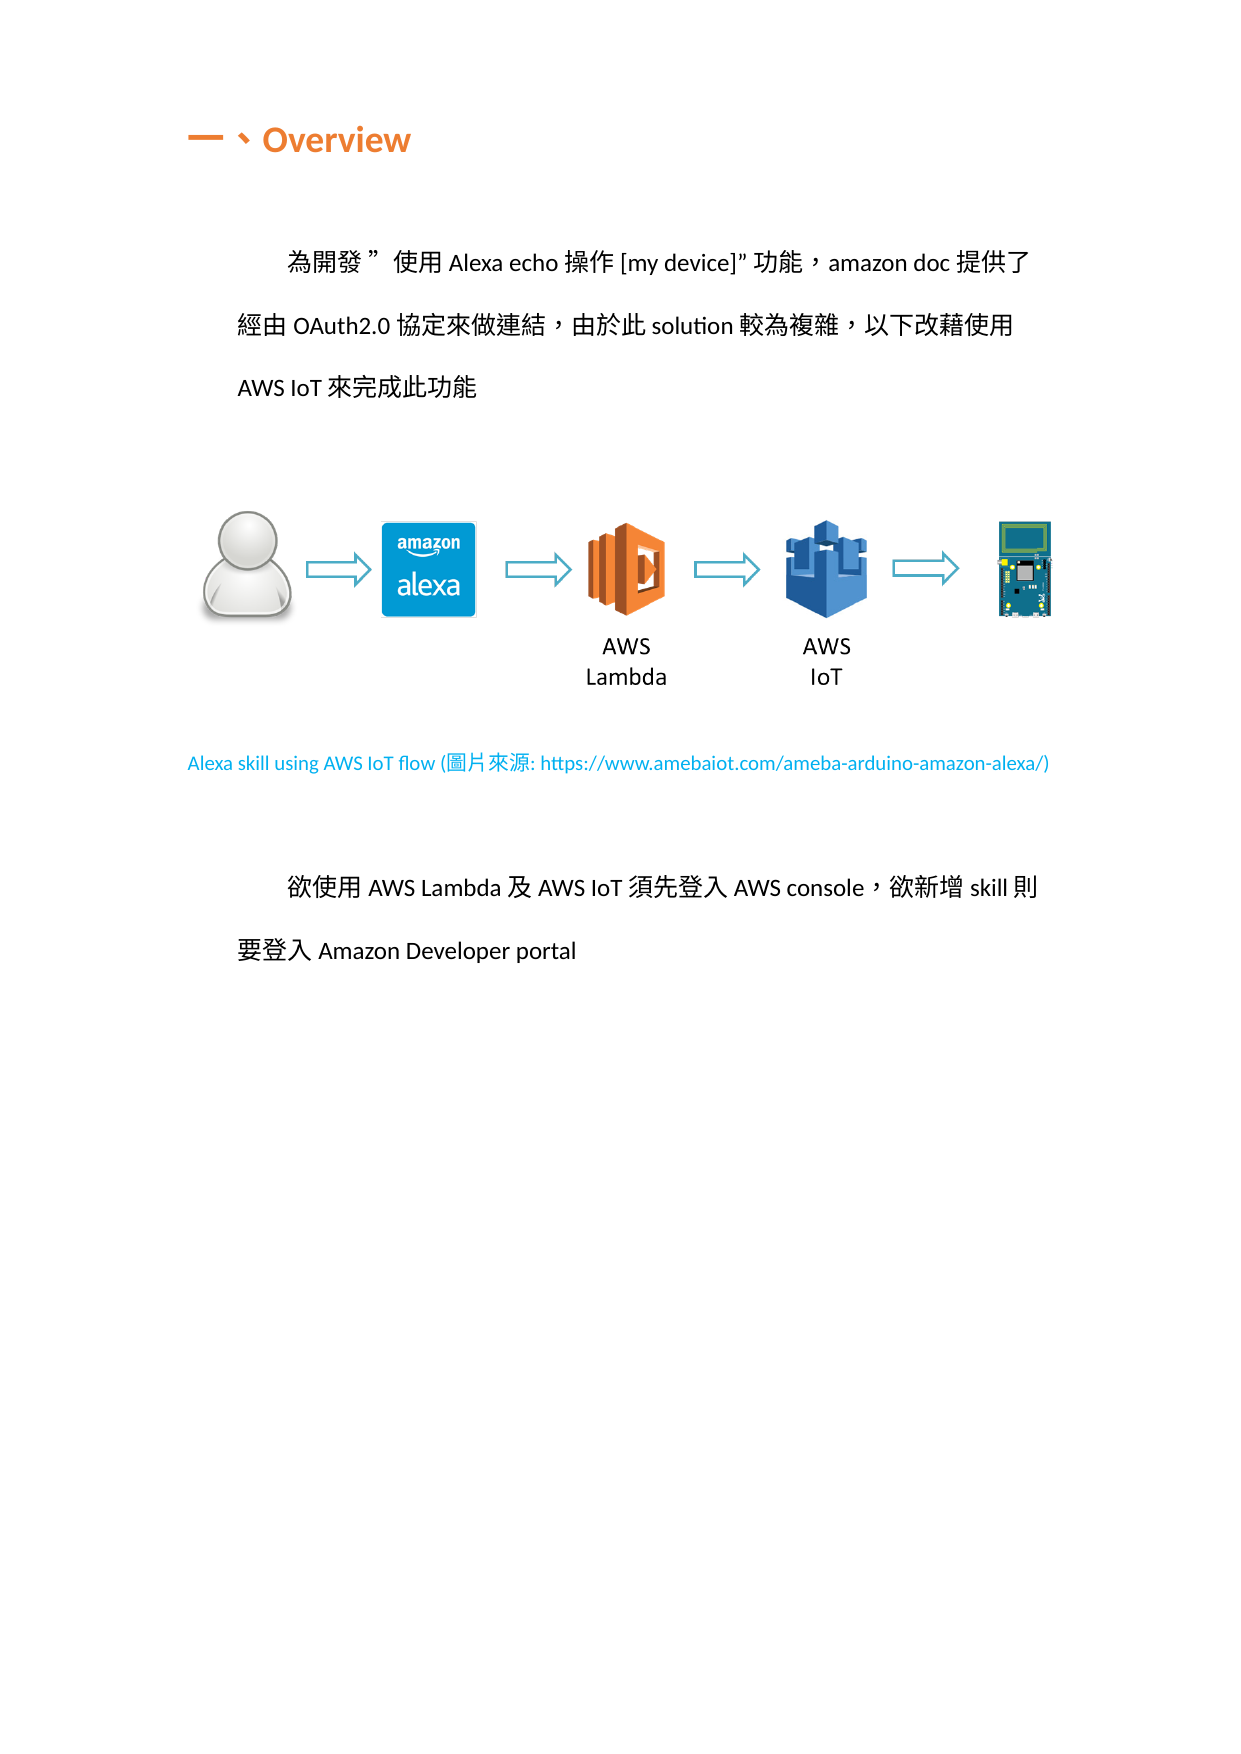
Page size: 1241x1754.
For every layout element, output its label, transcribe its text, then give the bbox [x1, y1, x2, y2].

text 一、Overview [187, 94, 1053, 219]
text 欲使用 AWS Lambda 及 AWS IoT 須先登入 AWS console，欲新增 skill 則要登入 Amazon Developer portal [237, 844, 1053, 969]
text Alexa skill using AWS IoT flow (圖片來源: https://www.amebaiot.com/ameba-arduino-amazon-alexa/) [187, 719, 1053, 782]
text 為開發 ”使用 Alexa echo 操作 [my device]” 功能，amazon doc 提供了經由 OAuth2.0 協定來做連結，由於此 solution 較為複雜，以下改藉使用 AWS IoT 來完成此功能 [237, 219, 1053, 407]
